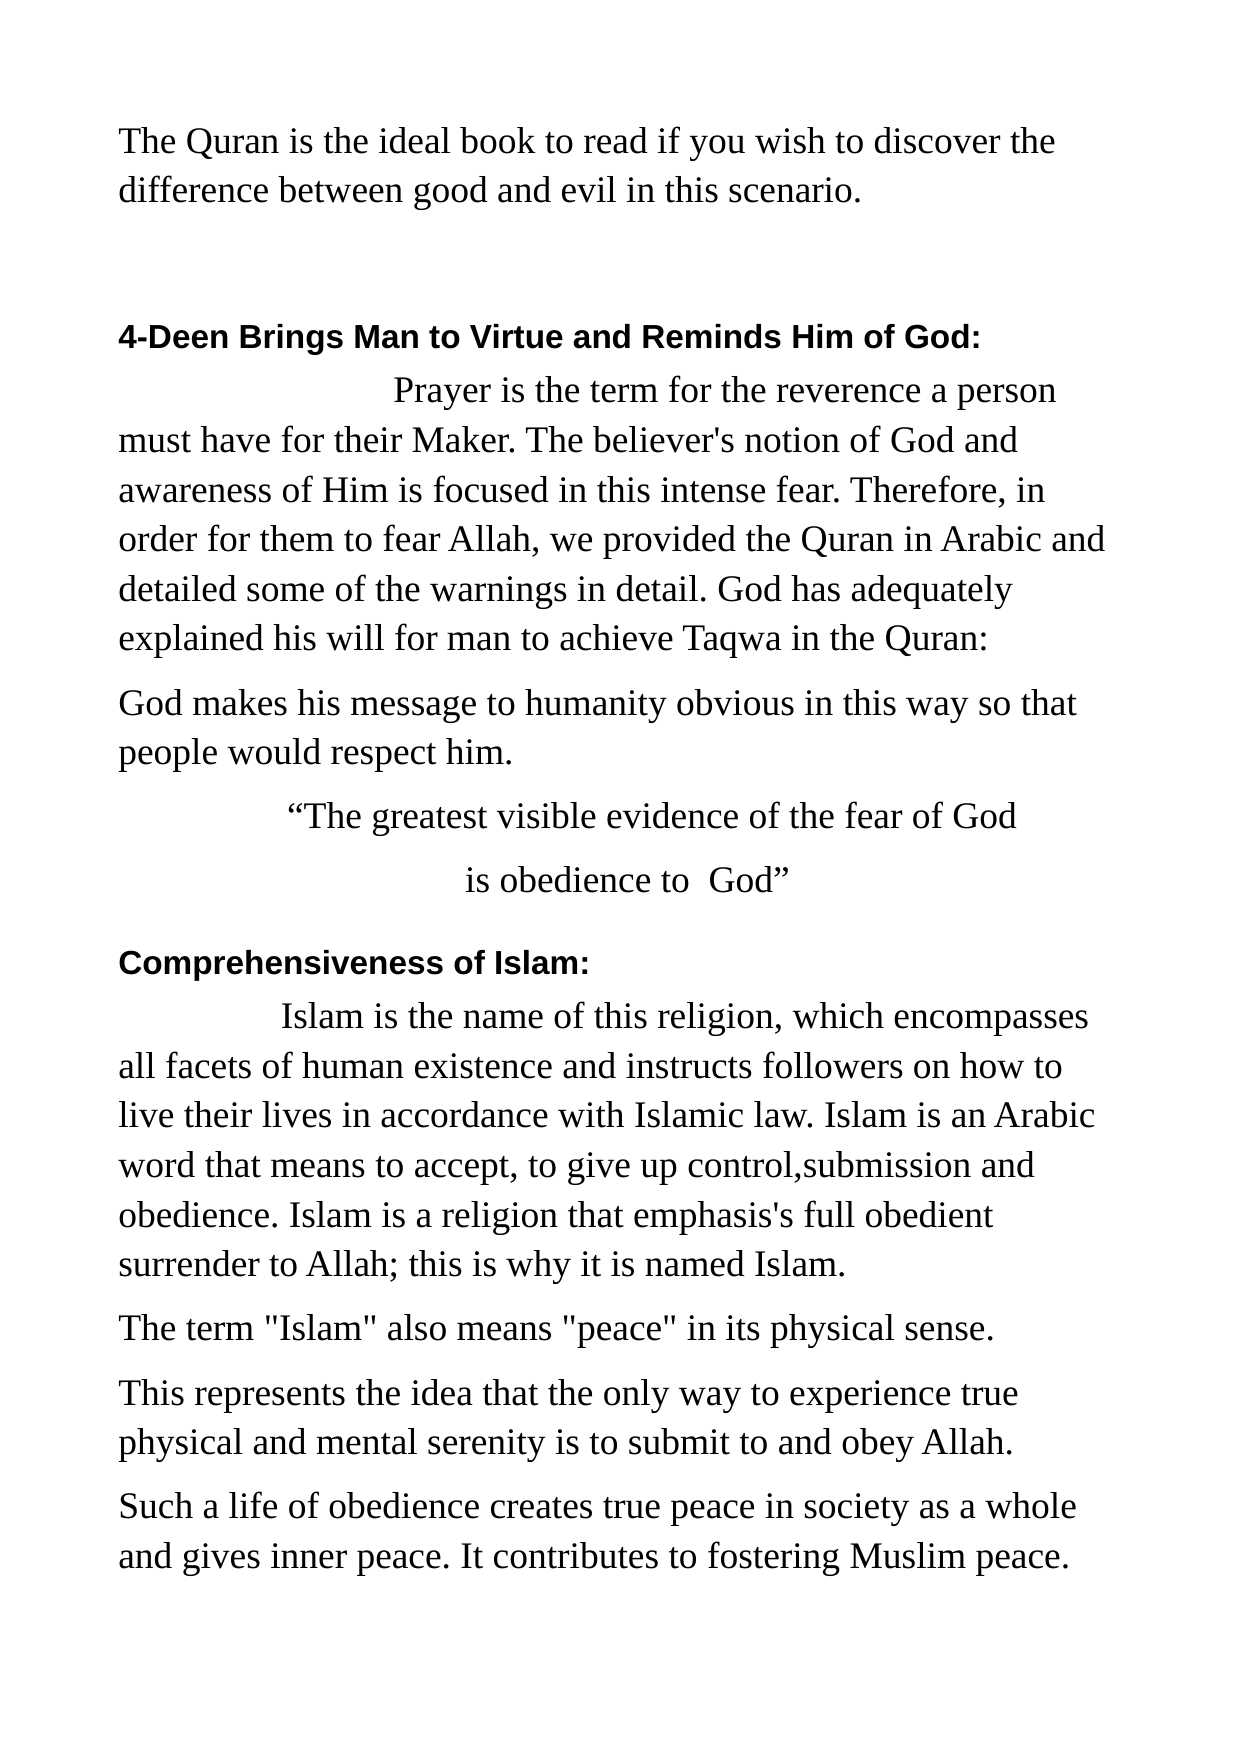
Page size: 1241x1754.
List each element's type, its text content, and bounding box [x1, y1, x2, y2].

subtitle Comprehensiveness of Islam: [118, 943, 1122, 981]
text The Quran is the ideal book to read if you wish to discover the difference between good and evil in this scenario. [118, 118, 1122, 211]
text Islam is the name of this religion, which encompasses all facets of human existence and instructs followers on how to live their lives in accordance with Islamic law. Islam is an Arabic word that means to accept, to give up control,submission and obedience. Islam is a religion that emphasis's full obedient surrender to Allah; this is why it is named Islam. [118, 994, 1122, 1285]
text The term "Islam" also means "peace" in its physical sense. [118, 1306, 1122, 1349]
subtitle 4-Deen Brings Man to Virtue and Reminds Him of God: [118, 317, 1122, 355]
text Such a life of obedience creates true peace in society as a whole and gives inner peace. It contributes to fostering Muslim peace. [118, 1484, 1122, 1576]
text Prayer is the term for the reverence a person must have for their Maker. The believer's notion of God and awareness of Him is focused in this intense fear. Therefore, in order for them to fear Allah, we provided the Quran in Arabic and detailed some of the warnings in detail. God has adequately explained his will for man to achieve Taqwa in the Quran: [118, 368, 1122, 659]
text is obedience to God” [118, 858, 1122, 901]
text This represents the idea that the only way to experience true physical and mental serenity is to submit to and obey Allah. [118, 1370, 1122, 1463]
text God makes his message to humanity obvious in this way so that people would respect him. [118, 680, 1122, 773]
text “The greatest visible evidence of the fear of God [118, 794, 1122, 837]
